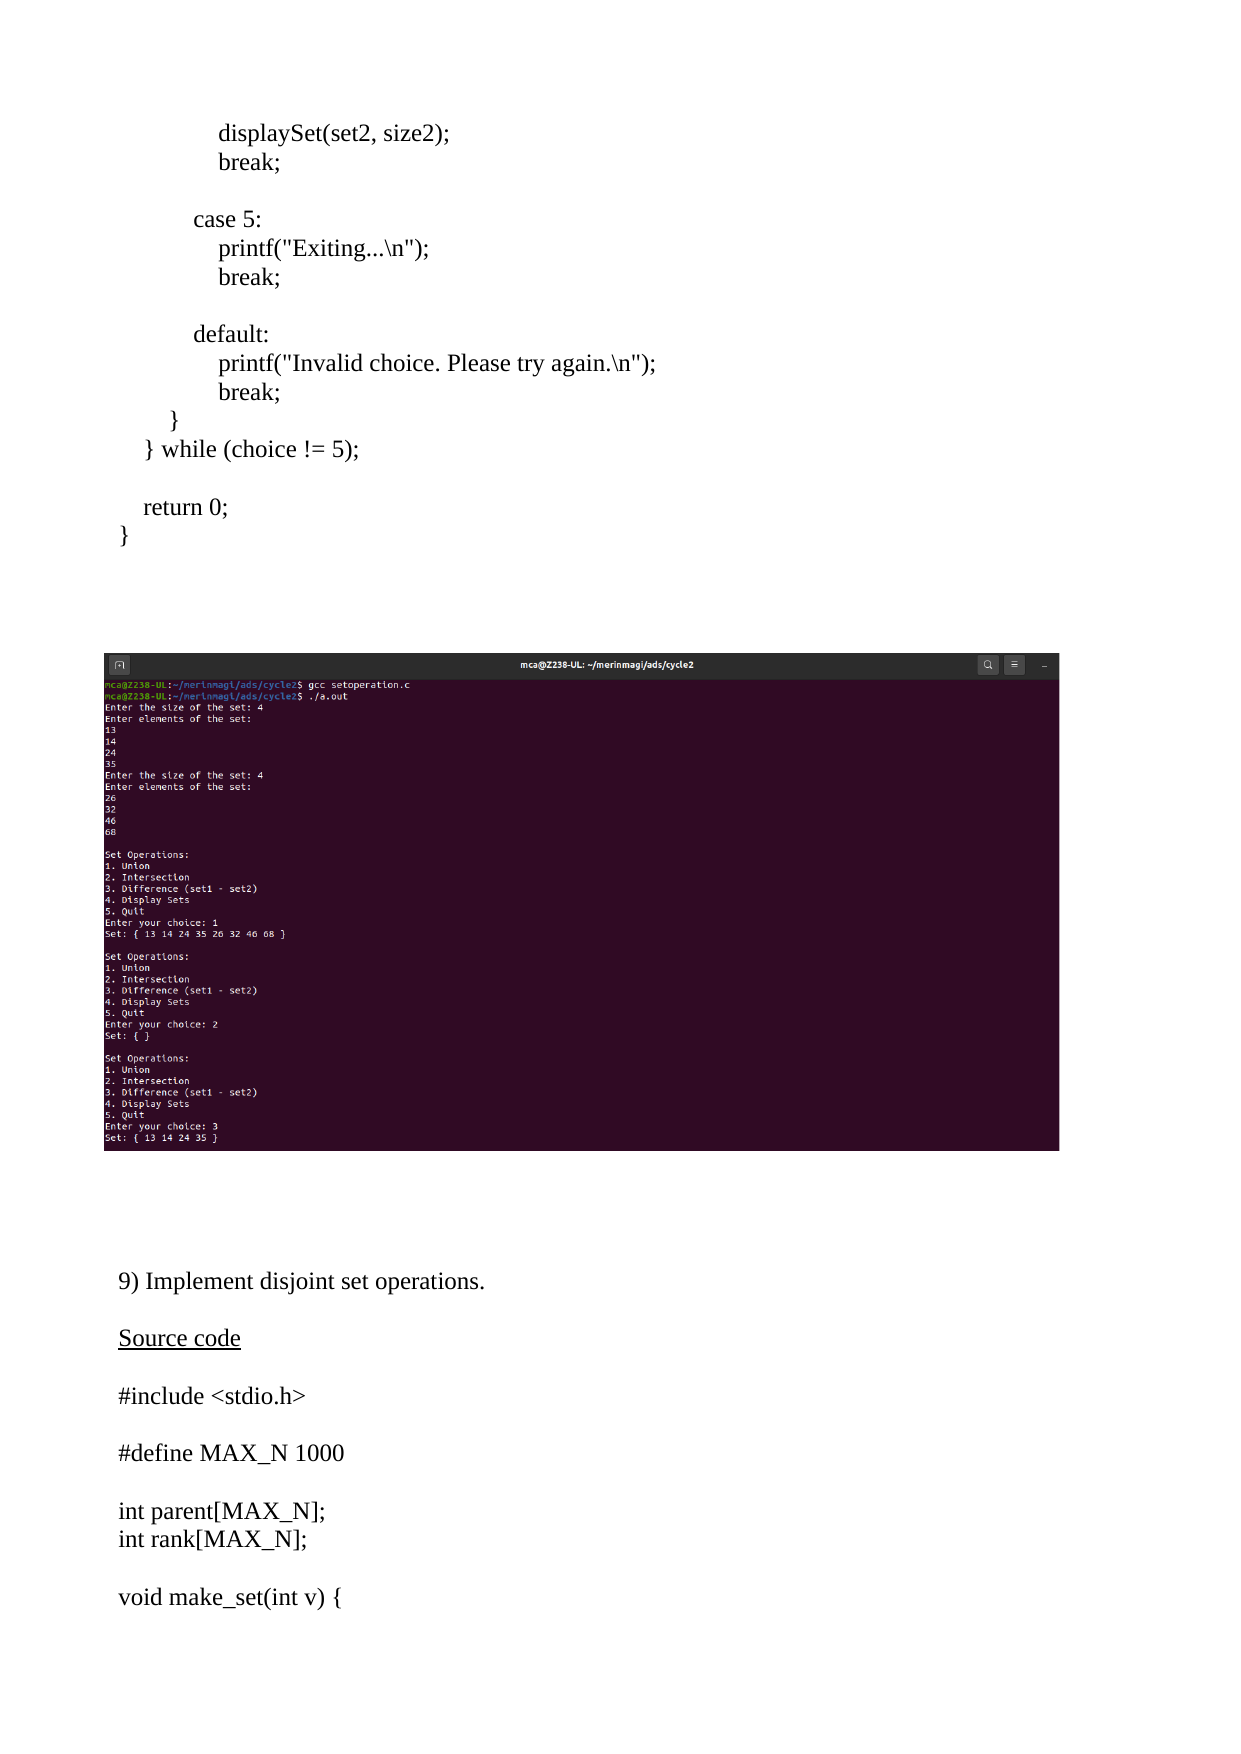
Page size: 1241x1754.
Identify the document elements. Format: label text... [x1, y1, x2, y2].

text case 5: [118, 204, 1122, 233]
text return 0; [118, 492, 1122, 521]
text Source code [118, 1323, 1122, 1352]
text default: [118, 319, 1122, 348]
text printf("Exiting...\n"); [118, 233, 1122, 262]
text } [118, 521, 1122, 549]
text break; [118, 377, 1122, 406]
text int parent[MAX_N]; [118, 1496, 1122, 1524]
picture [104, 653, 1060, 1151]
text void make_set(int v) { [118, 1582, 1122, 1611]
text displaySet(set2, size2); [118, 118, 1122, 147]
text } while (choice != 5); [118, 434, 1122, 463]
text } [118, 406, 1122, 434]
text #define MAX_N 1000 [118, 1438, 1122, 1467]
text break; [118, 262, 1122, 291]
text break; [118, 147, 1122, 176]
text int rank[MAX_N]; [118, 1524, 1122, 1553]
text #include <stdio.h> [118, 1381, 1122, 1409]
text 9) Implement disjoint set operations. [118, 1266, 1122, 1294]
text printf("Invalid choice. Please try again.\n"); [118, 348, 1122, 377]
